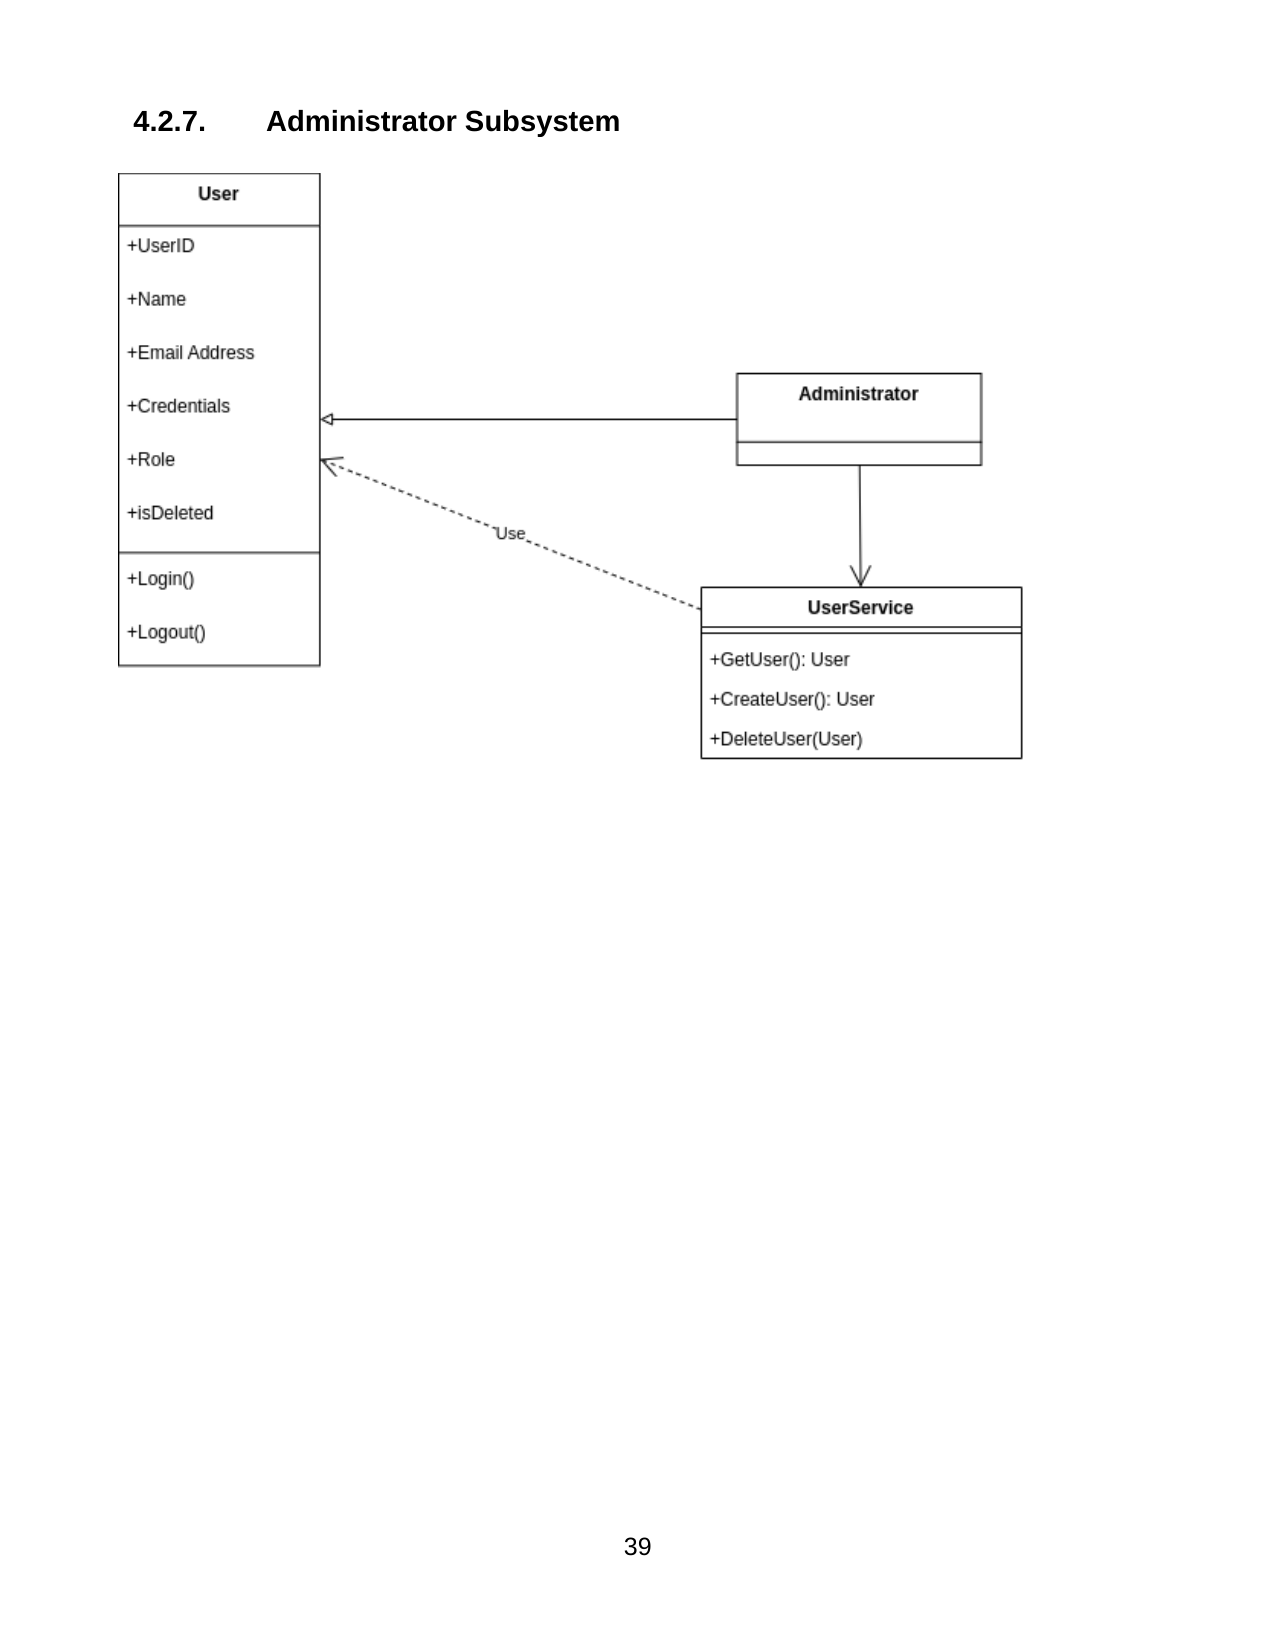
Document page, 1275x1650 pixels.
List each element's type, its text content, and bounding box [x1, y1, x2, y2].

subtitle Administrator Subsystem [118, 104, 1157, 137]
text Figure 16: Class Diagram - Administrator Subsystem [118, 150, 1157, 173]
